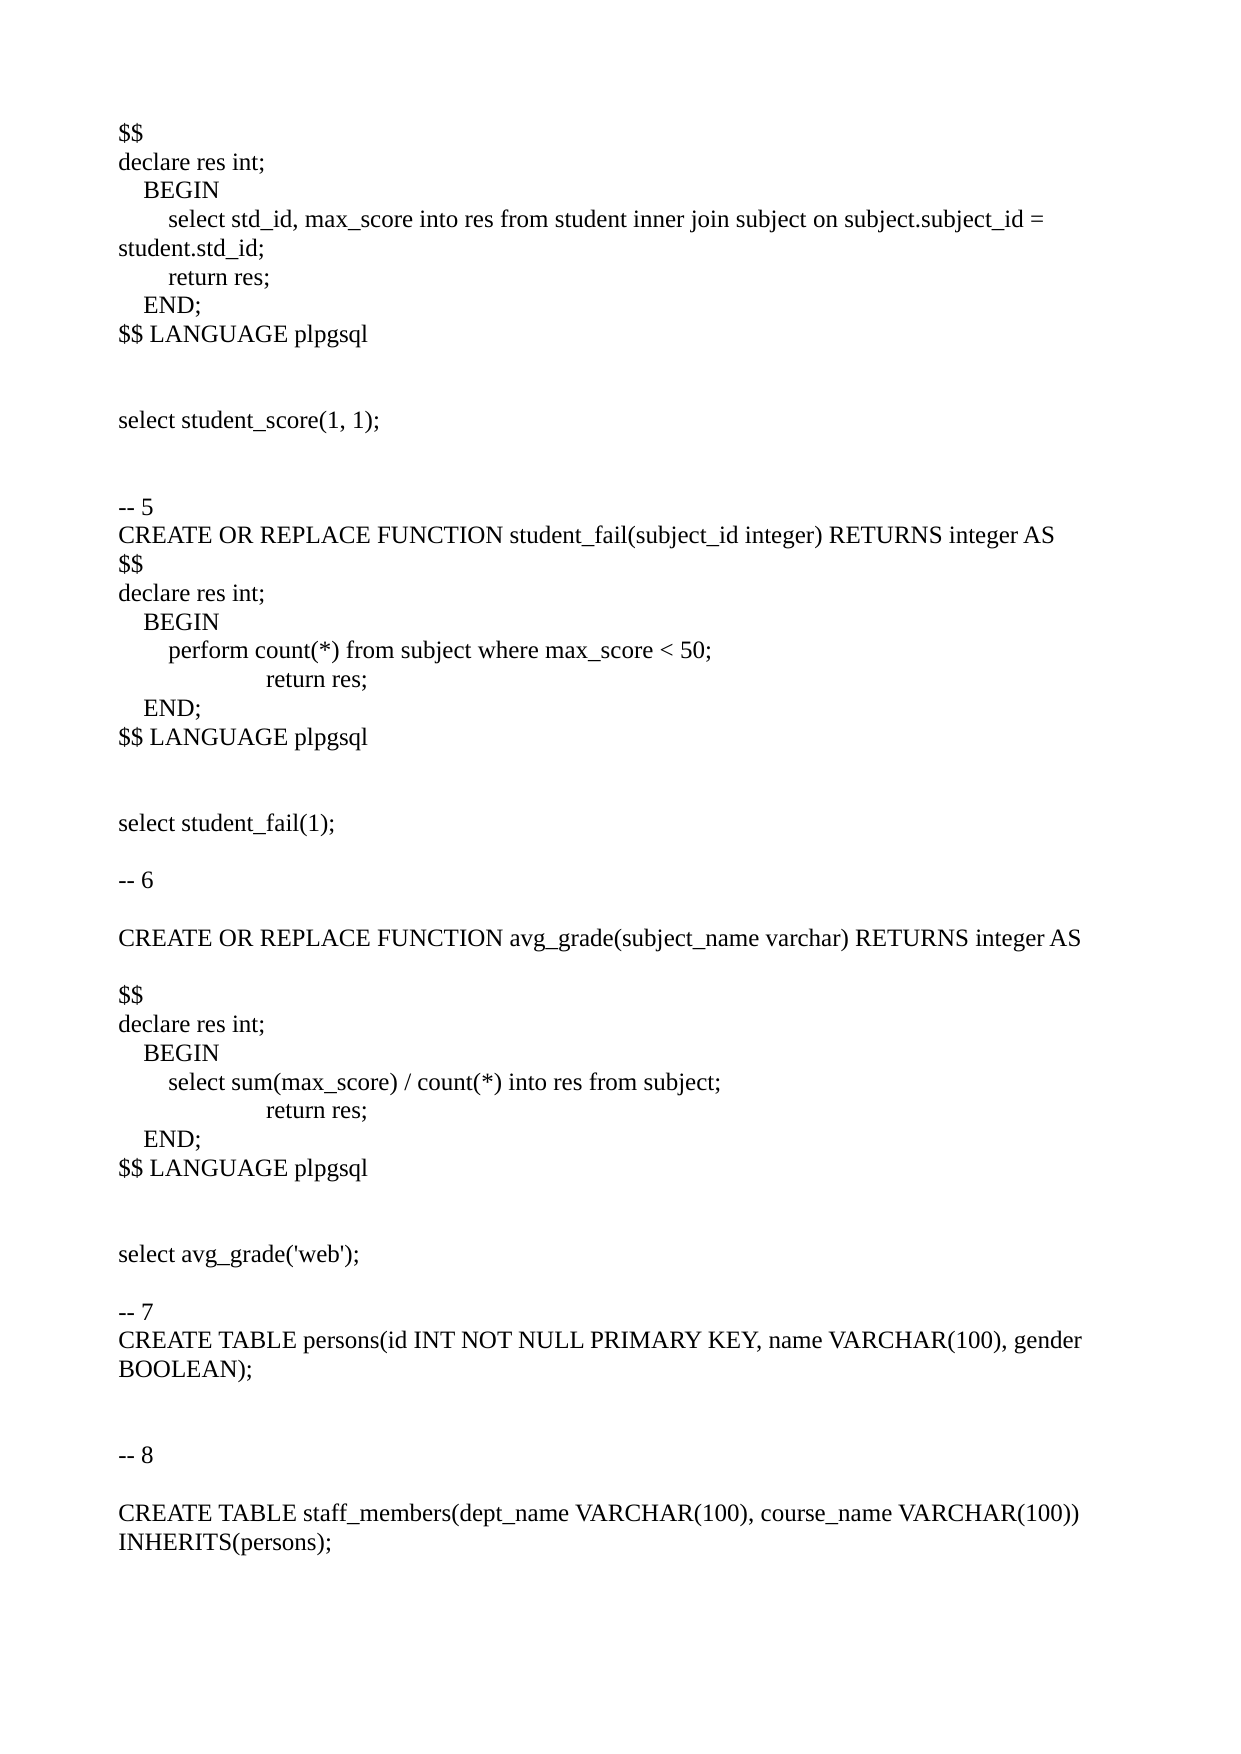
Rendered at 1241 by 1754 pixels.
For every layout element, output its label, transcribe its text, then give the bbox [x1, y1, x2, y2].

text -- 7 [118, 1297, 1122, 1326]
text select sum(max_score) / count(*) into res from subject; [118, 1067, 1122, 1096]
text -- 8 [118, 1441, 1122, 1469]
text return res; [118, 1096, 1122, 1124]
text declare res int; [118, 578, 1122, 607]
text select student_score(1, 1); [118, 406, 1122, 434]
text -- 5 [118, 492, 1122, 521]
text BEGIN [118, 1038, 1122, 1067]
text select student_fail(1); [118, 808, 1122, 837]
text select std_id, max_score into res from student inner join subject on subject.subject_id = student.std_id; [118, 204, 1122, 262]
text CREATE OR REPLACE FUNCTION avg_grade(subject_name varchar) RETURNS integer AS [118, 923, 1122, 952]
text declare res int; [118, 147, 1122, 176]
text BEGIN [118, 607, 1122, 636]
text $$ [118, 549, 1122, 578]
text END; [118, 291, 1122, 319]
text return res; [118, 262, 1122, 291]
text END; [118, 1124, 1122, 1153]
text return res; [118, 664, 1122, 693]
text CREATE TABLE staff_members(dept_name VARCHAR(100), course_name VARCHAR(100)) INHERITS(persons); [118, 1498, 1122, 1556]
text $$ [118, 981, 1122, 1009]
text -- 6 [118, 866, 1122, 894]
text $$ LANGUAGE plpgsql [118, 1153, 1122, 1182]
text CREATE OR REPLACE FUNCTION student_fail(subject_id integer) RETURNS integer AS [118, 521, 1122, 549]
text $$ LANGUAGE plpgsql [118, 319, 1122, 348]
text declare res int; [118, 1009, 1122, 1038]
text perform count(*) from subject where max_score < 50; [118, 636, 1122, 664]
text CREATE TABLE persons(id INT NOT NULL PRIMARY KEY, name VARCHAR(100), gender BOOLEAN); [118, 1326, 1122, 1383]
text select avg_grade('web'); [118, 1239, 1122, 1268]
text $$ LANGUAGE plpgsql [118, 722, 1122, 751]
text BEGIN [118, 176, 1122, 204]
text $$ [118, 118, 1122, 147]
text END; [118, 693, 1122, 722]
